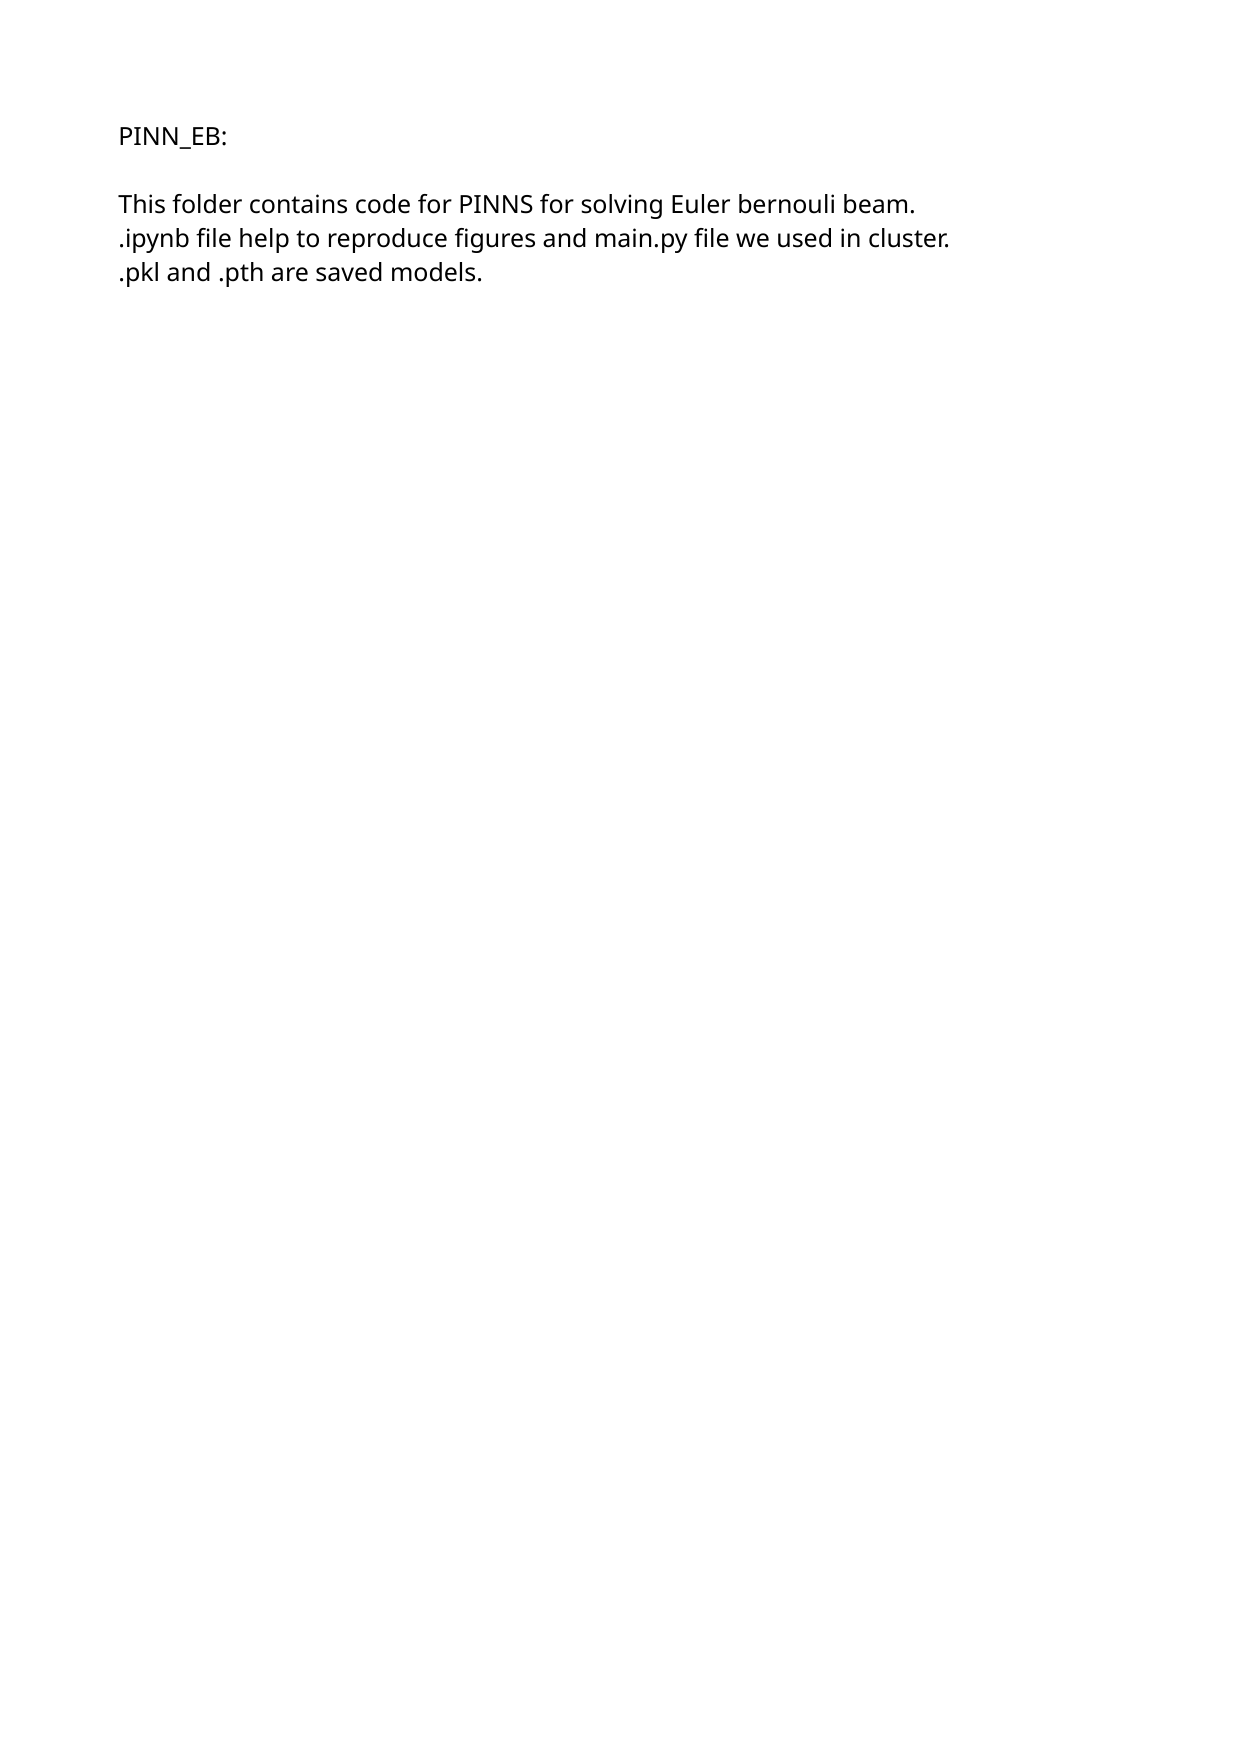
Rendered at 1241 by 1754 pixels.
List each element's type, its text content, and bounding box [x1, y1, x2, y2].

text .ipynb file help to reproduce figures and main.py file we used in cluster. [118, 220, 1122, 254]
text PINN_EB: [118, 118, 1122, 152]
text This folder contains code for PINNS for solving Euler bernouli beam. [118, 186, 1122, 220]
text .pkl and .pth are saved models. [118, 254, 1122, 288]
